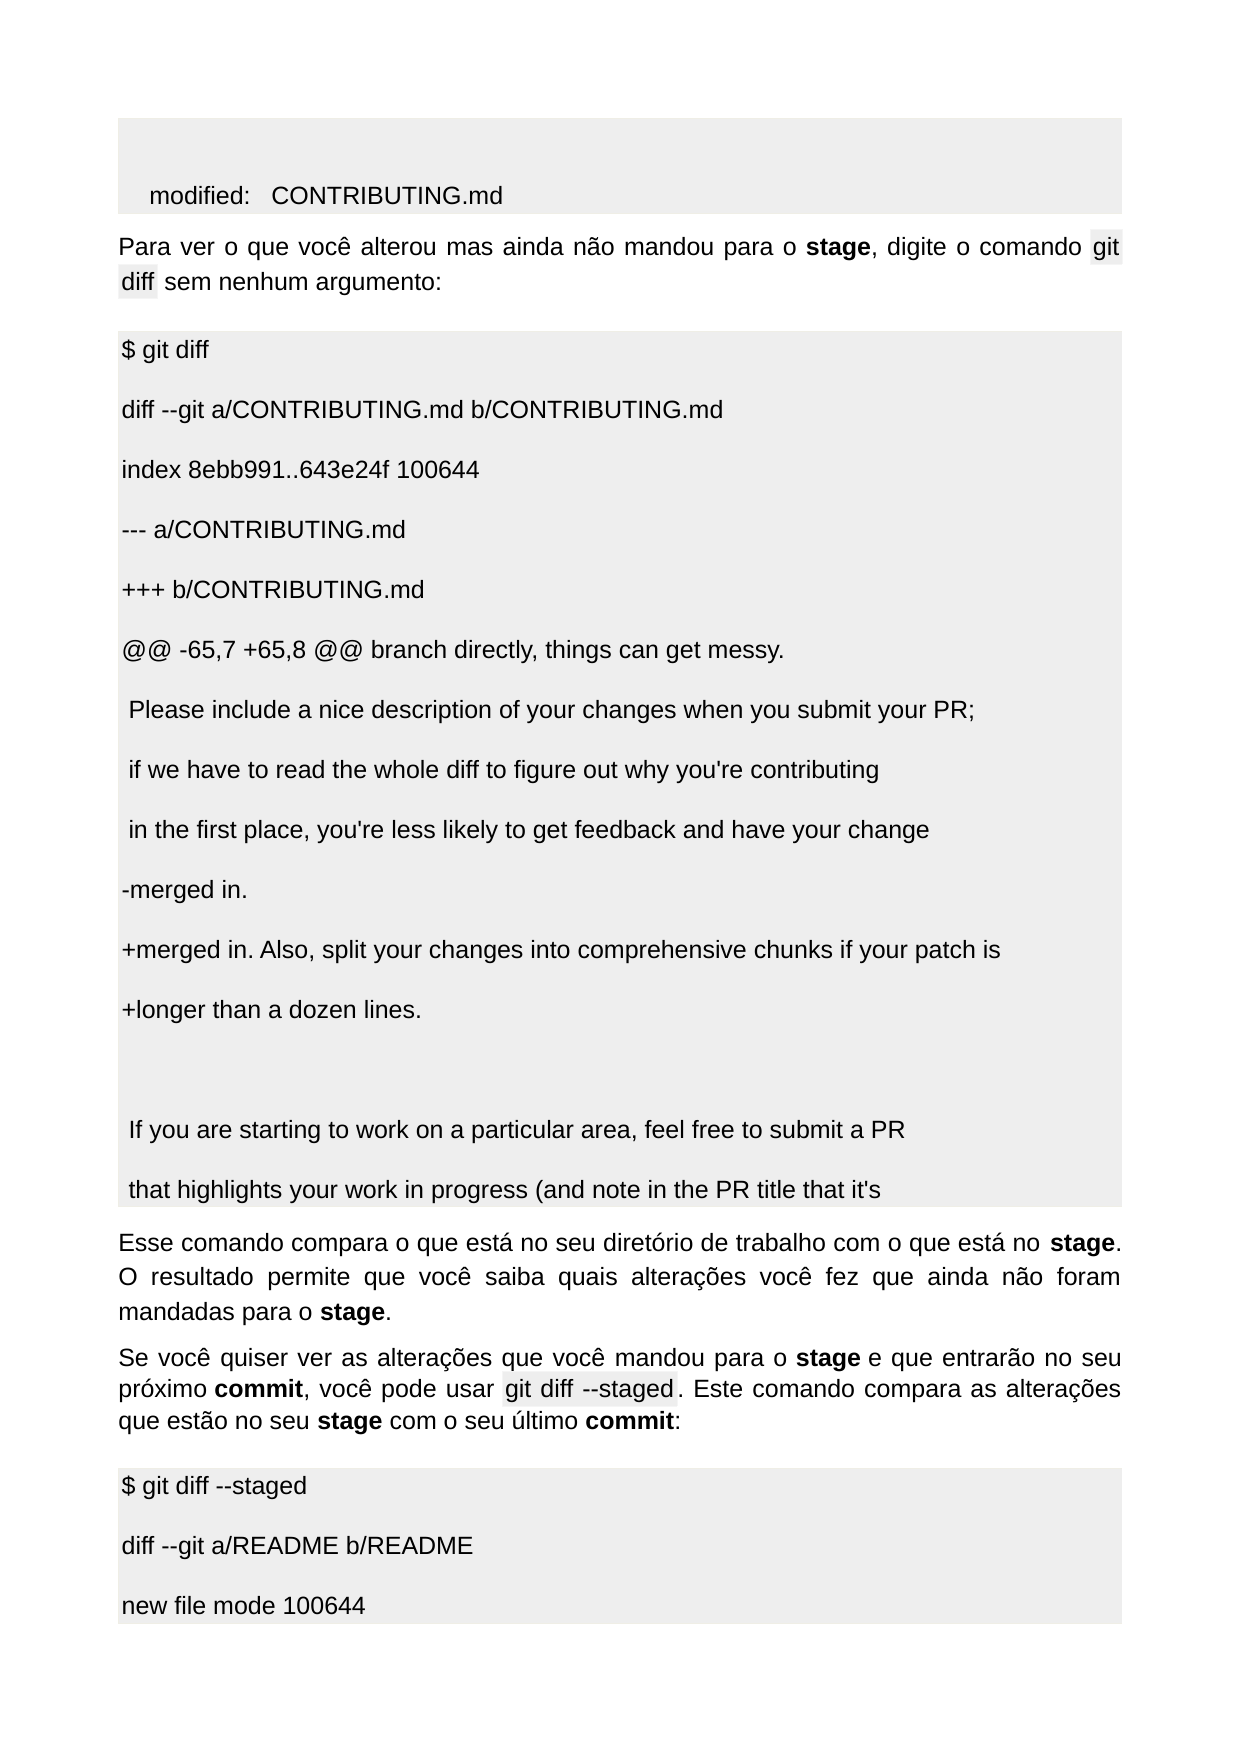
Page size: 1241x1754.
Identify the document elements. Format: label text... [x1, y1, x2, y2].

text $ git diff --staged [119, 1469, 1122, 1499]
text in the first place, you're less likely to get feedback and have your change [119, 811, 1122, 843]
text --- a/CONTRIBUTING.md [119, 511, 1122, 543]
text Esse comando compara o que está no seu diretório de trabalho com o que está no stage. O resultado permite que você saiba quais alterações você fez que ainda não foram mandadas para o stage. [118, 1222, 1122, 1325]
text Please include a nice description of your changes when you submit your PR; [119, 691, 1122, 723]
text diff --git a/README b/README [119, 1528, 1122, 1559]
text If you are starting to work on a particular area, feel free to submit a PR [119, 1111, 1122, 1143]
text +merged in. Also, split your changes into comprehensive chunks if your patch is [119, 931, 1122, 963]
text that highlights your work in progress (and note in the PR title that it's [119, 1171, 1122, 1206]
text +++ b/CONTRIBUTING.md [119, 571, 1122, 603]
text Para ver o que você alterou mas ainda não mandou para o stage, digite o comando git diff sem nenhum argumento: [118, 229, 1122, 298]
text diff --git a/CONTRIBUTING.md b/CONTRIBUTING.md [119, 391, 1122, 423]
text -merged in. [119, 871, 1122, 903]
text new file mode 100644 [119, 1588, 1122, 1623]
text index 8ebb991..643e24f 100644 [119, 451, 1122, 483]
text +longer than a dozen lines. [119, 991, 1122, 1023]
text if we have to read the whole diff to figure out why you're contributing [119, 751, 1122, 783]
text $ git diff [119, 332, 1122, 363]
text modified: CONTRIBUTING.md [119, 178, 1122, 213]
text Se você quiser ver as alterações que você mandou para o stage e que entrarão no seu próximo commit, você pode usar git diff --staged. Este comando compara as alterações que estão no seu stage com o seu último commit: [118, 1342, 1122, 1435]
text @@ -65,7 +65,8 @@ branch directly, things can get messy. [119, 631, 1122, 663]
